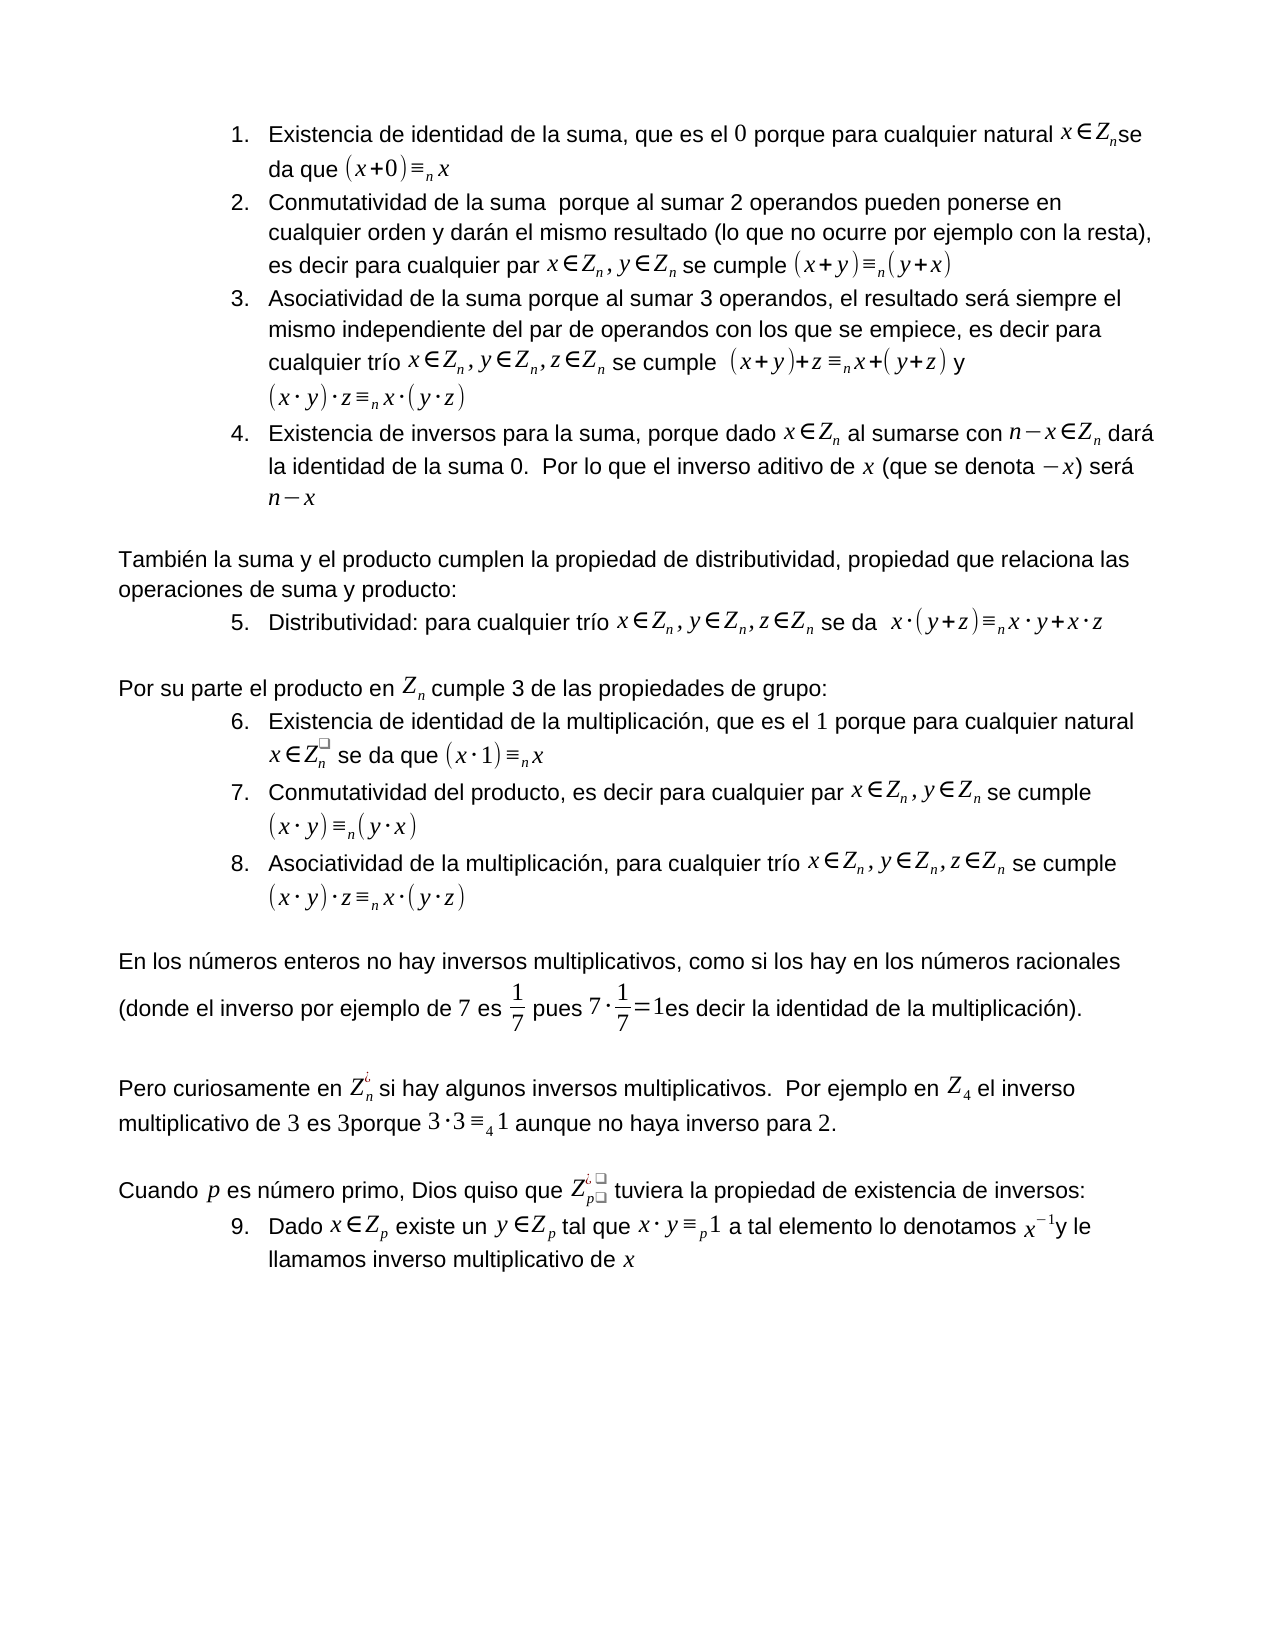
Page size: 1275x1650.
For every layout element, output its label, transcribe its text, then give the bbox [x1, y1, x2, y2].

list Dado existe un tal que a tal elemento lo denotamos y le llamamos inverso multiplicativo de [231, 1210, 1157, 1273]
text Cuando es número primo, Dios quiso que tuviera la propiedad de existencia de inversos: [118, 1173, 1157, 1207]
list Asociatividad de la multiplicación, para cualquier trío se cumple [231, 847, 1157, 914]
list Existencia de identidad de la multiplicación, que es el porque para cualquier natural se da que [231, 707, 1157, 772]
list Distributividad: para cualquier trío se da [231, 606, 1157, 638]
text Por su parte el producto en cumple 3 de las propiedades de grupo: [118, 672, 1157, 703]
list Conmutatividad del producto, es decir para cualquier par se cumple [231, 776, 1157, 843]
text También la suma y el producto cumplen la propiedad de distributividad, propiedad que relaciona las operaciones de suma y producto: [118, 546, 1157, 602]
list Existencia de identidad de la suma, que es el porque para cualquier natural se da que [231, 118, 1157, 185]
text En los números enteros no hay inversos multiplicativos, como si los hay en los números racionales (donde el inverso por ejemplo de es pues es decir la identidad de la multiplicación). [118, 948, 1157, 1037]
list Existencia de inversos para la suma, porque dado al sumarse con dará la identidad de la suma 0. Por lo que el inverso aditivo de (que se denota ) será [231, 417, 1157, 512]
list Asociatividad de la suma porque al sumar 3 operandos, el resultado será siempre el mismo independiente del par de operandos con los que se empiece, es decir para cualquier trío se cumple y [231, 285, 1157, 413]
text Pero curiosamente en si hay algunos inversos multiplicativos. Por ejemplo en el inverso multiplicativo de es porque aunque no haya inverso para . [118, 1071, 1157, 1139]
list Conmutatividad de la suma porque al sumar 2 operandos pueden ponerse en cualquier orden y darán el mismo resultado (lo que no ocurre por ejemplo con la resta), es decir para cualquier par se cumple [231, 189, 1157, 281]
